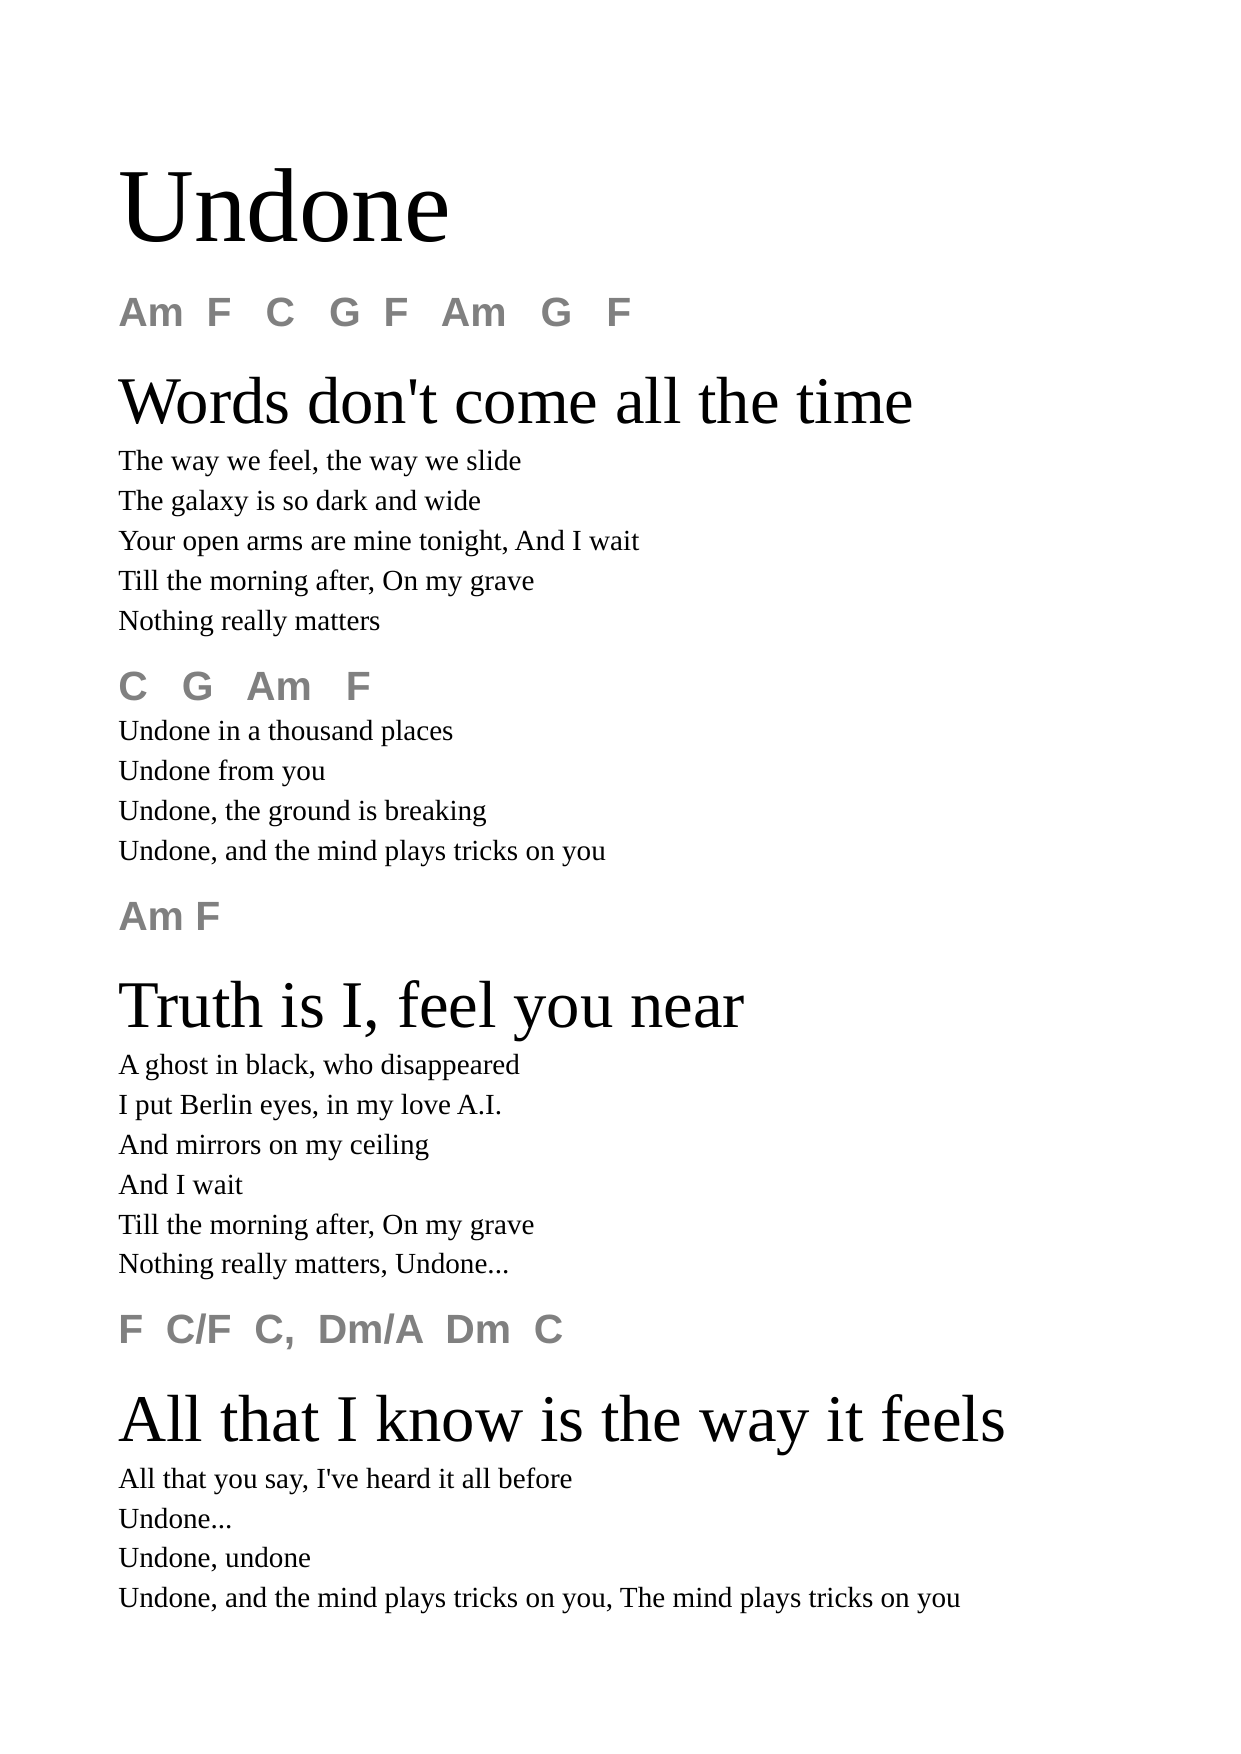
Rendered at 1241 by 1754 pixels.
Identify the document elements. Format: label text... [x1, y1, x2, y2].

subtitle Words don't come all the time [118, 361, 1122, 438]
subtitle All that I know is the way it feels [118, 1379, 1122, 1456]
subtitle Am F C G F Am G F [118, 288, 1122, 335]
text The way we feel, the way we slide [118, 451, 1122, 476]
text Till the morning after, On my grave [118, 1214, 1122, 1239]
subtitle F C/F C, Dm/A Dm C [118, 1306, 1122, 1353]
text Undone, the ground is breaking [118, 800, 1122, 826]
text Undone... [118, 1508, 1122, 1533]
text The galaxy is so dark and wide [118, 491, 1122, 516]
text Undone, and the mind plays tricks on you, The mind plays tricks on you [118, 1588, 1122, 1613]
text Undone, and the mind plays tricks on you [118, 840, 1122, 865]
subtitle Am F [118, 892, 1122, 939]
text And mirrors on my ceiling [118, 1134, 1122, 1159]
subtitle Truth is I, feel you near [118, 965, 1122, 1042]
text Till the morning after, On my grave [118, 570, 1122, 595]
text Undone from you [118, 761, 1122, 786]
text Your open arms are mine tonight, And I wait [118, 530, 1122, 556]
text All that you say, I've heard it all before [118, 1468, 1122, 1493]
text And I wait [118, 1174, 1122, 1199]
subtitle Undone [118, 143, 1122, 264]
text A ghost in black, who disappeared [118, 1054, 1122, 1079]
text Nothing really matters, Undone... [118, 1254, 1122, 1279]
text Nothing really matters [118, 610, 1122, 635]
text Undone, undone [118, 1548, 1122, 1573]
text I put Berlin eyes, in my love A.I. [118, 1094, 1122, 1119]
subtitle C G Am F [118, 662, 1122, 709]
text Undone in a thousand places [118, 721, 1122, 746]
